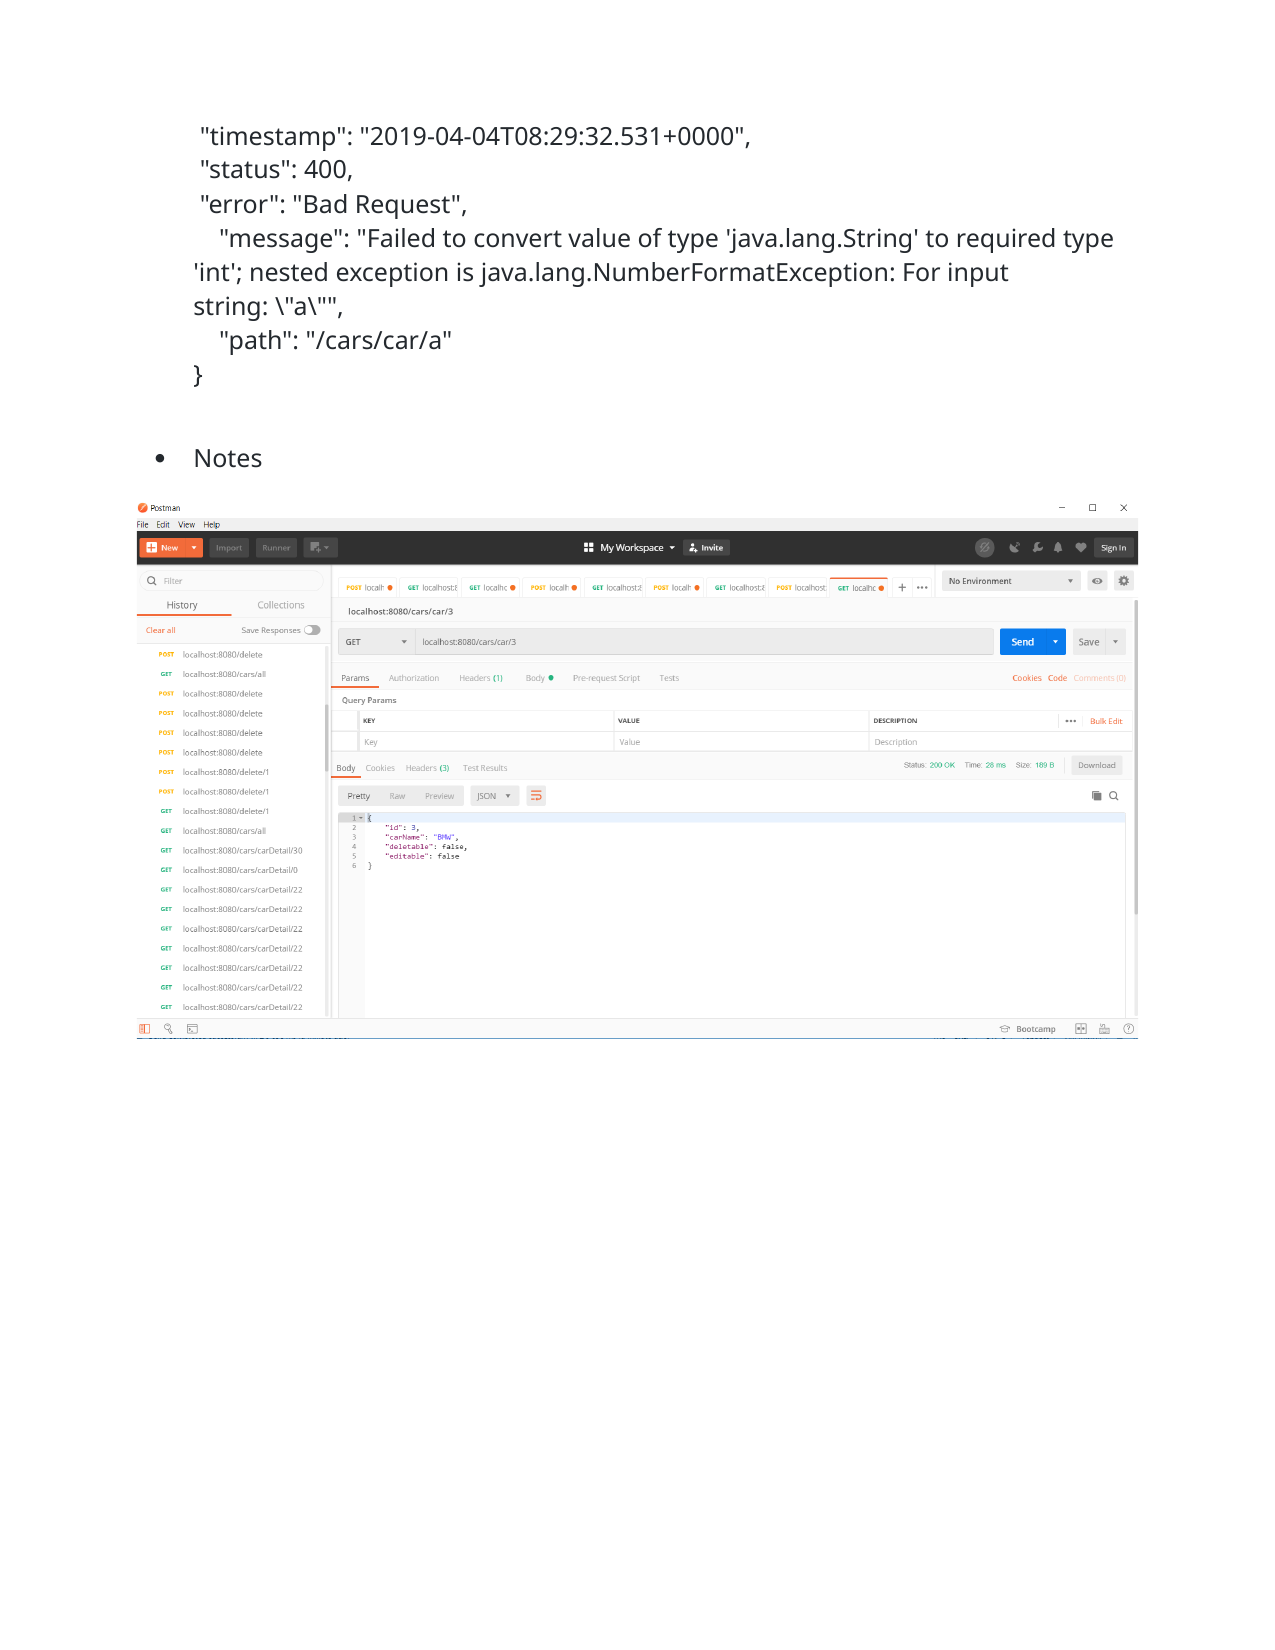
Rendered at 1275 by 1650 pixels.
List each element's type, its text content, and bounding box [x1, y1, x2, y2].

list "timestamp": "2019-04-04T08:29:32.531+0000", "status": 400, "error": "Bad Request", "message": "Failed to convert value of type 'java.lang.String' to required type 'int'; nested exception is java.lang.NumberFormatException: For input string: \"a\"", "path": "/cars/car/a" } [156, 118, 1157, 391]
picture [136, 499, 1139, 1039]
list Notes [156, 441, 1157, 475]
